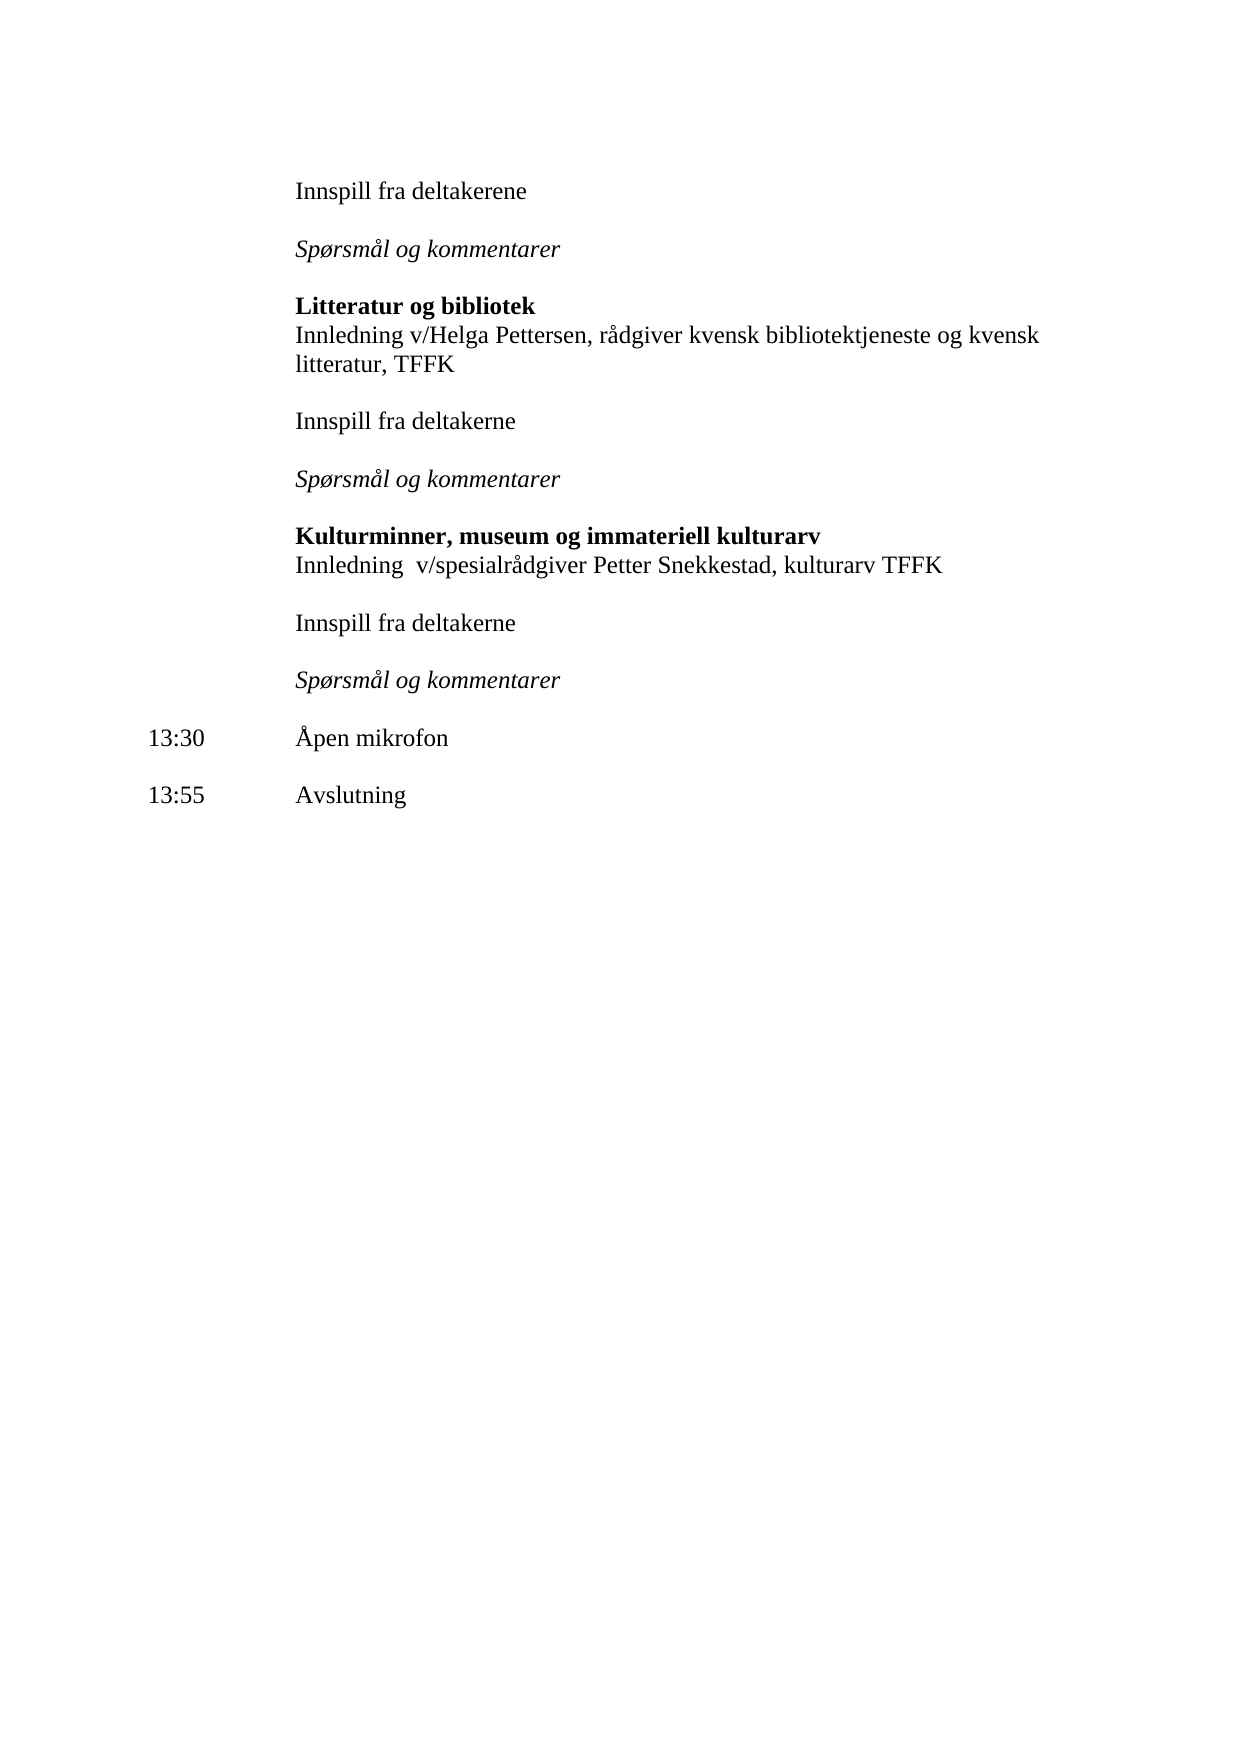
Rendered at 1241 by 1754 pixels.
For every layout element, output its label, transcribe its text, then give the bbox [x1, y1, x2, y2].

text Kulturminner, museum og immateriell kulturarv [221, 521, 1093, 550]
text Spørsmål og kommentarer [221, 665, 1093, 694]
text Spørsmål og kommentarer [221, 234, 1093, 263]
text 13:55 Avslutning [148, 780, 1093, 809]
text Litteratur og bibliotek [221, 291, 1093, 320]
text Innledning v/Helga Pettersen, rådgiver kvensk bibliotektjeneste og kvensk litteratur, TFFK [295, 320, 1093, 378]
text 13:30 Åpen mikrofon [148, 723, 1093, 751]
text Innspill fra deltakerne [148, 608, 1093, 636]
text Innledning v/spesialrådgiver Petter Snekkestad, kulturarv TFFK [221, 550, 1093, 579]
text Innspill fra deltakerene [148, 176, 1093, 205]
text Spørsmål og kommentarer [295, 464, 1093, 493]
text Innspill fra deltakerne [148, 406, 1093, 435]
